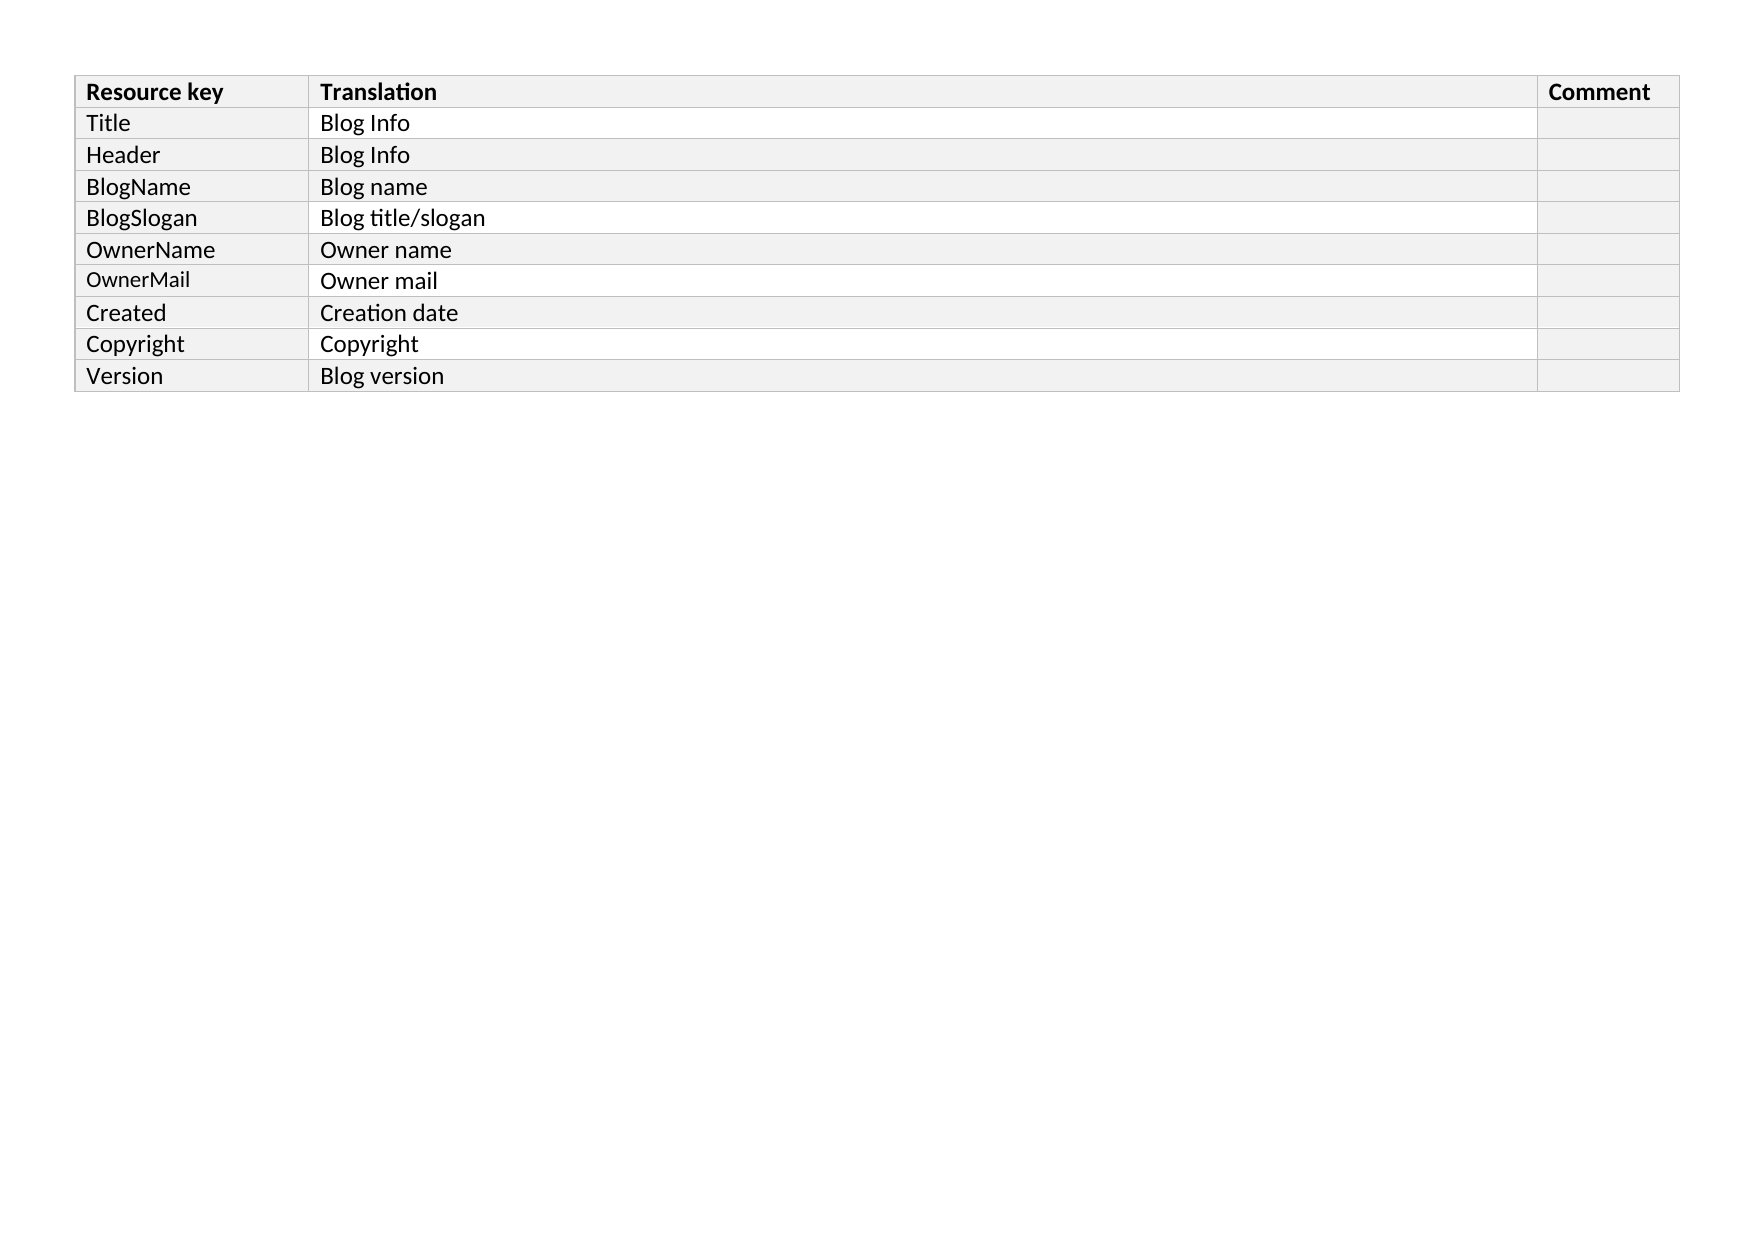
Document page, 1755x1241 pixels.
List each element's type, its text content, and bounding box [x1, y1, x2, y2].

table_cell [1538, 265, 1679, 296]
table_cell Owner name [309, 234, 1537, 264]
table_cell [1538, 297, 1679, 327]
table_cell [1538, 202, 1679, 233]
table_cell [1538, 234, 1679, 264]
table_cell Blog title/slogan [309, 202, 1537, 233]
table_cell [1538, 108, 1679, 138]
table_cell BlogSlogan [76, 202, 308, 233]
table_cell Creation date [309, 297, 1537, 327]
table_cell BlogName [76, 171, 308, 201]
table_cell OwnerMail [76, 265, 308, 296]
table_cell Copyright [76, 329, 308, 359]
table_cell [1538, 329, 1679, 359]
table_cell Title [76, 108, 308, 138]
table_cell [1538, 360, 1679, 391]
table_cell OwnerName [76, 234, 308, 264]
table_cell [1538, 139, 1679, 170]
table_cell Blog version [309, 360, 1537, 391]
table_cell [1538, 171, 1679, 201]
table_cell Copyright [309, 329, 1537, 359]
table_cell Blog Info [309, 108, 1537, 138]
table_cell Blog Info [309, 139, 1537, 170]
table_cell Blog name [309, 171, 1537, 201]
table_cell Header [76, 139, 308, 170]
table_cell Version [76, 360, 308, 391]
table_cell Created [76, 297, 308, 327]
table_header Comment [1538, 76, 1679, 107]
table_cell Owner mail [309, 265, 1537, 296]
table_header Resource key [76, 76, 308, 107]
table_header Translation [309, 76, 1537, 107]
